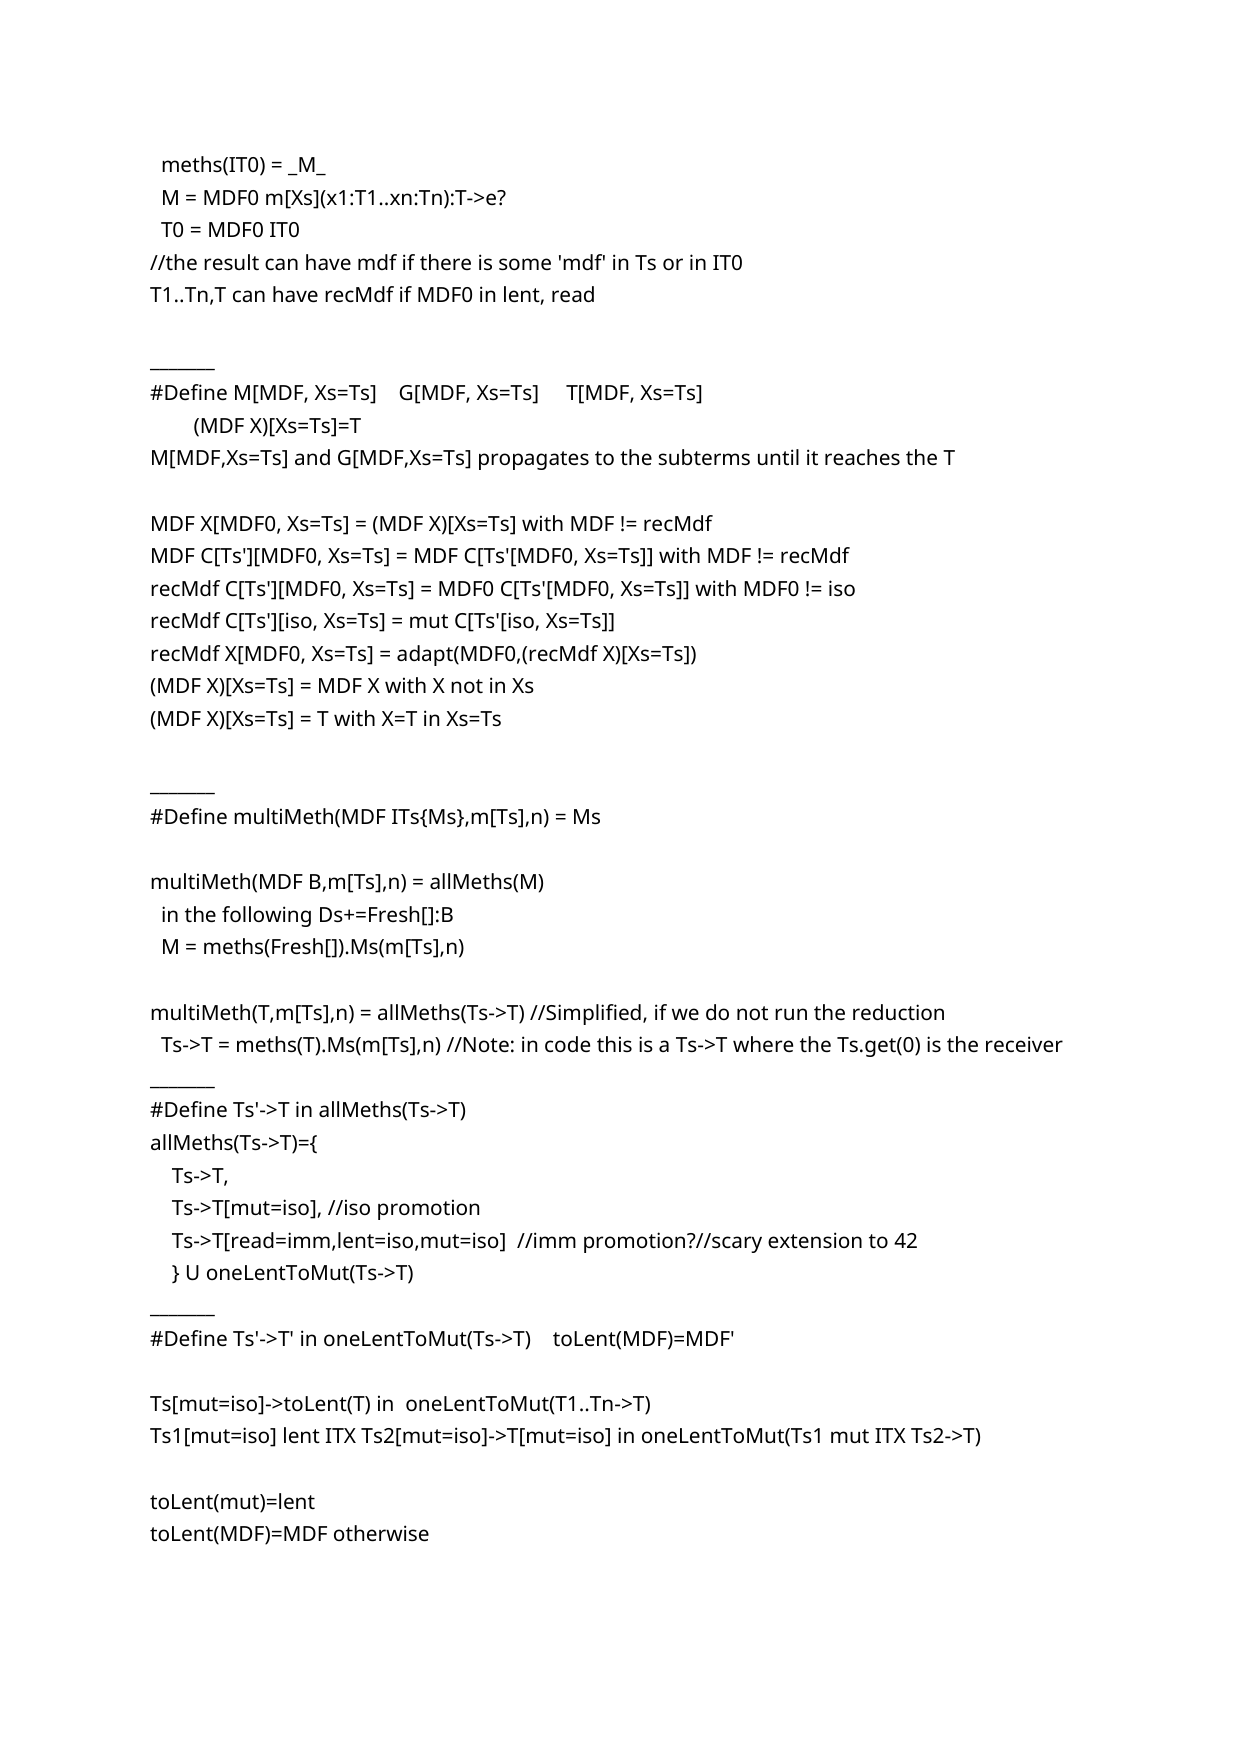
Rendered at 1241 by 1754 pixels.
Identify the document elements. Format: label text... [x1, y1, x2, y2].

text M[MDF,Xs=Ts] and G[MDF,Xs=Ts] propagates to the subterms until it reaches the T [150, 443, 1090, 472]
text Ts->T = meths(T).Ms(m[Ts],n) //Note: in code this is a Ts->T where the Ts.get(0) is the receiver [150, 1030, 1090, 1059]
text MDF X[MDF0, Xs=Ts] = (MDF X)[Xs=Ts] with MDF != recMdf [150, 509, 1090, 537]
text in the following Ds+=Fresh[]:B [150, 900, 1090, 928]
text #Define multiMeth(MDF ITs{Ms},m[Ts],n) = Ms [150, 802, 1090, 831]
text Ts[mut=iso]->toLent(T) in oneLentToMut(T1..Tn->T) [150, 1389, 1090, 1417]
text Ts->T, [150, 1161, 1090, 1189]
text recMdf C[Ts'][MDF0, Xs=Ts] = MDF0 C[Ts'[MDF0, Xs=Ts]] with MDF0 != iso [150, 574, 1090, 602]
text #Define Ts'->T' in oneLentToMut(Ts->T) toLent(MDF)=MDF' [150, 1324, 1090, 1352]
text recMdf X[MDF0, Xs=Ts] = adapt(MDF0,(recMdf X)[Xs=Ts]) [150, 639, 1090, 667]
text _______ [150, 769, 1090, 798]
text //the result can have mdf if there is some 'mdf' in Ts or in IT0 [150, 248, 1090, 276]
text toLent(mut)=lent [150, 1487, 1090, 1515]
text _______ [150, 1063, 1090, 1091]
text multiMeth(MDF B,m[Ts],n) = allMeths(M) [150, 867, 1090, 896]
text T1..Tn,T can have recMdf if MDF0 in lent, read [150, 280, 1090, 309]
text recMdf C[Ts'][iso, Xs=Ts] = mut C[Ts'[iso, Xs=Ts]] [150, 606, 1090, 635]
text _______ [150, 1291, 1090, 1319]
text Ts->T[mut=iso], //iso promotion [150, 1193, 1090, 1222]
text #Define Ts'->T in allMeths(Ts->T) [150, 1096, 1090, 1124]
text MDF C[Ts'][MDF0, Xs=Ts] = MDF C[Ts'[MDF0, Xs=Ts]] with MDF != recMdf [150, 541, 1090, 570]
text multiMeth(T,m[Ts],n) = allMeths(Ts->T) //Simplified, if we do not run the reduction [150, 998, 1090, 1026]
text (MDF X)[Xs=Ts] = T with X=T in Xs=Ts [150, 704, 1090, 733]
text (MDF X)[Xs=Ts] = MDF X with X not in Xs [150, 672, 1090, 700]
text _______ [150, 346, 1090, 374]
text Ts->T[read=imm,lent=iso,mut=iso] //imm promotion?//scary extension to 42 [150, 1226, 1090, 1254]
text M = MDF0 m[Xs](x1:T1..xn:Tn):T->e? [150, 183, 1090, 211]
text allMeths(Ts->T)={ [150, 1128, 1090, 1157]
text T0 = MDF0 IT0 [150, 215, 1090, 244]
text meths(IT0) = _M_ [150, 150, 1090, 178]
text #Define M[MDF, Xs=Ts] G[MDF, Xs=Ts] T[MDF, Xs=Ts] (MDF X)[Xs=Ts]=T [150, 378, 1090, 439]
text } U oneLentToMut(Ts->T) [150, 1258, 1090, 1287]
text Ts1[mut=iso] lent ITX Ts2[mut=iso]->T[mut=iso] in oneLentToMut(Ts1 mut ITX Ts2->T) [150, 1422, 1090, 1450]
text toLent(MDF)=MDF otherwise [150, 1519, 1090, 1548]
text M = meths(Fresh[]).Ms(m[Ts],n) [150, 932, 1090, 961]
